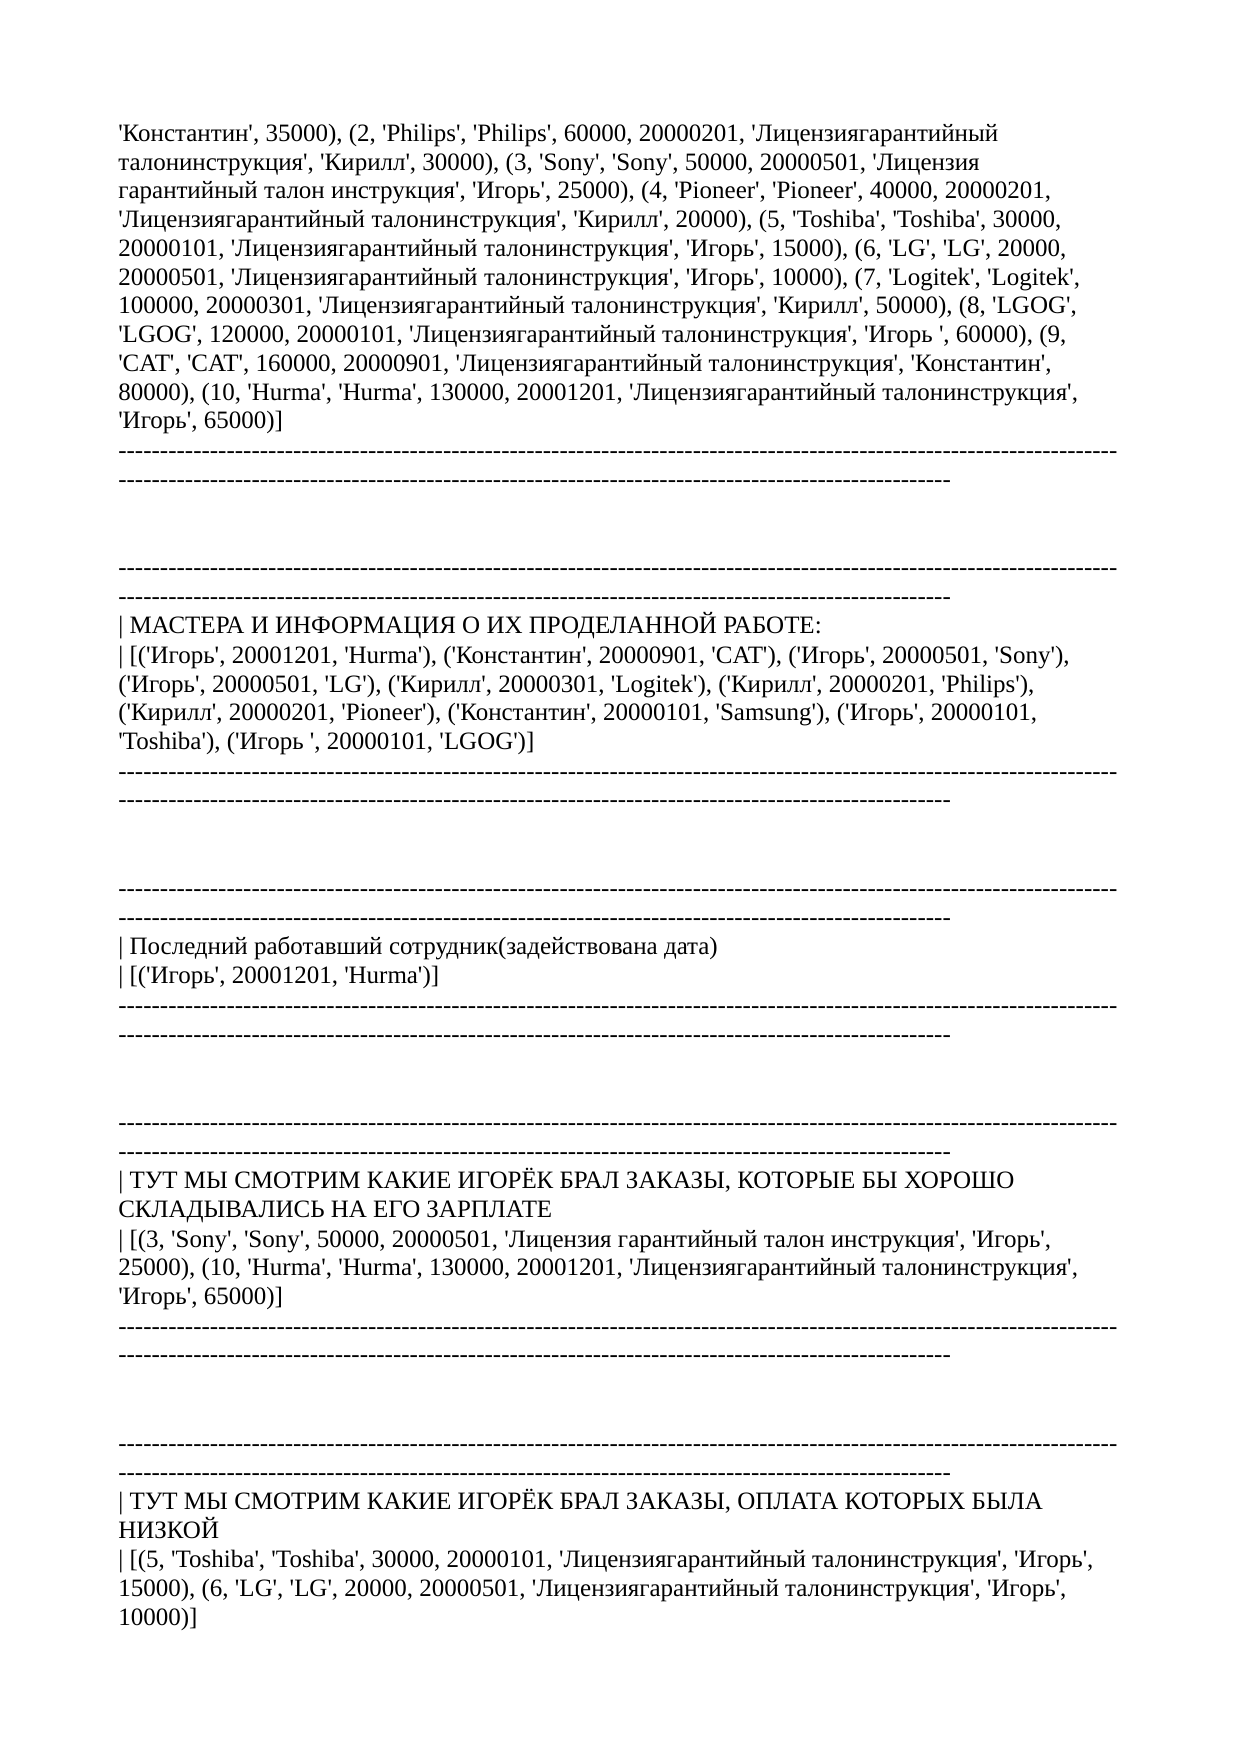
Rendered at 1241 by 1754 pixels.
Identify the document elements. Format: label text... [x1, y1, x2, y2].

text | МАСТЕРА И ИНФОРМАЦИЯ О ИХ ПРОДЕЛАННОЙ РАБОТЕ: [118, 611, 1122, 639]
text | [('Игорь', 20001201, 'Hurma')] [118, 961, 1122, 989]
text | [(5, 'Toshiba', 'Toshiba', 30000, 20000101, 'Лицензиягарантийный талонинструкция', 'Игорь', 15000), (6, 'LG', 'LG', 20000, 20000501, 'Лицензиягарантийный талонинструкция', 'Игорь', 10000)] [118, 1544, 1122, 1631]
text | [('Игорь', 20001201, 'Hurma'), ('Константин', 20000901, 'CAT'), ('Игорь', 20000501, 'Sony'), ('Игорь', 20000501, 'LG'), ('Кирилл', 20000301, 'Logitek'), ('Кирилл', 20000201, 'Philips'), ('Кирилл', 20000201, 'Pioneer'), ('Константин', 20000101, 'Samsung'), ('Игорь', 20000101, 'Toshiba'), ('Игорь ', 20000101, 'LGOG')] [118, 640, 1122, 755]
text ---------------------------------------------------------------------------------------------------------------------------------------------------------------------------------------------------------------------------- [118, 435, 1122, 493]
text 'Константин', 35000), (2, 'Philips', 'Philips', 60000, 20000201, 'Лицензиягарантийный талонинструкция', 'Кирилл', 30000), (3, 'Sony', 'Sony', 50000, 20000501, 'Лицензия гарантийный талон инструкция', 'Игорь', 25000), (4, 'Pioneer', 'Pioneer', 40000, 20000201, 'Лицензиягарантийный талонинструкция', 'Кирилл', 20000), (5, 'Toshiba', 'Toshiba', 30000, 20000101, 'Лицензиягарантийный талонинструкция', 'Игорь', 15000), (6, 'LG', 'LG', 20000, 20000501, 'Лицензиягарантийный талонинструкция', 'Игорь', 10000), (7, 'Logitek', 'Logitek', 100000, 20000301, 'Лицензиягарантийный талонинструкция', 'Кирилл', 50000), (8, 'LGOG', 'LGOG', 120000, 20000101, 'Лицензиягарантийный талонинструкция', 'Игорь ', 60000), (9, 'CAT', 'CAT', 160000, 20000901, 'Лицензиягарантийный талонинструкция', 'Константин', 80000), (10, 'Hurma', 'Hurma', 130000, 20001201, 'Лицензиягарантийный талонинструкция', 'Игорь', 65000)] [118, 118, 1122, 434]
text | [(3, 'Sony', 'Sony', 50000, 20000501, 'Лицензия гарантийный талон инструкция', 'Игорь', 25000), (10, 'Hurma', 'Hurma', 130000, 20001201, 'Лицензиягарантийный талонинструкция', 'Игорь', 65000)] [118, 1224, 1122, 1310]
text | Последний работавший сотрудник(задействована дата) [118, 931, 1122, 960]
text | ТУТ МЫ СМОТРИМ КАКИЕ ИГОРЁК БРАЛ ЗАКАЗЫ, КОТОРЫЕ БЫ ХОРОШО СКЛАДЫВАЛИСЬ НА ЕГО ЗАРПЛАТЕ [118, 1166, 1122, 1223]
text ---------------------------------------------------------------------------------------------------------------------------------------------------------------------------------------------------------------------------- [118, 990, 1122, 1048]
text ---------------------------------------------------------------------------------------------------------------------------------------------------------------------------------------------------------------------------- [118, 756, 1122, 813]
text ---------------------------------------------------------------------------------------------------------------------------------------------------------------------------------------------------------------------------- [118, 1311, 1122, 1368]
text ---------------------------------------------------------------------------------------------------------------------------------------------------------------------------------------------------------------------------- [118, 1107, 1122, 1165]
text | ТУТ МЫ СМОТРИМ КАКИЕ ИГОРЁК БРАЛ ЗАКАЗЫ, ОПЛАТА КОТОРЫХ БЫЛА НИЗКОЙ [118, 1486, 1122, 1544]
text ---------------------------------------------------------------------------------------------------------------------------------------------------------------------------------------------------------------------------- [118, 873, 1122, 930]
text ---------------------------------------------------------------------------------------------------------------------------------------------------------------------------------------------------------------------------- [118, 1428, 1122, 1485]
text ---------------------------------------------------------------------------------------------------------------------------------------------------------------------------------------------------------------------------- [118, 552, 1122, 610]
